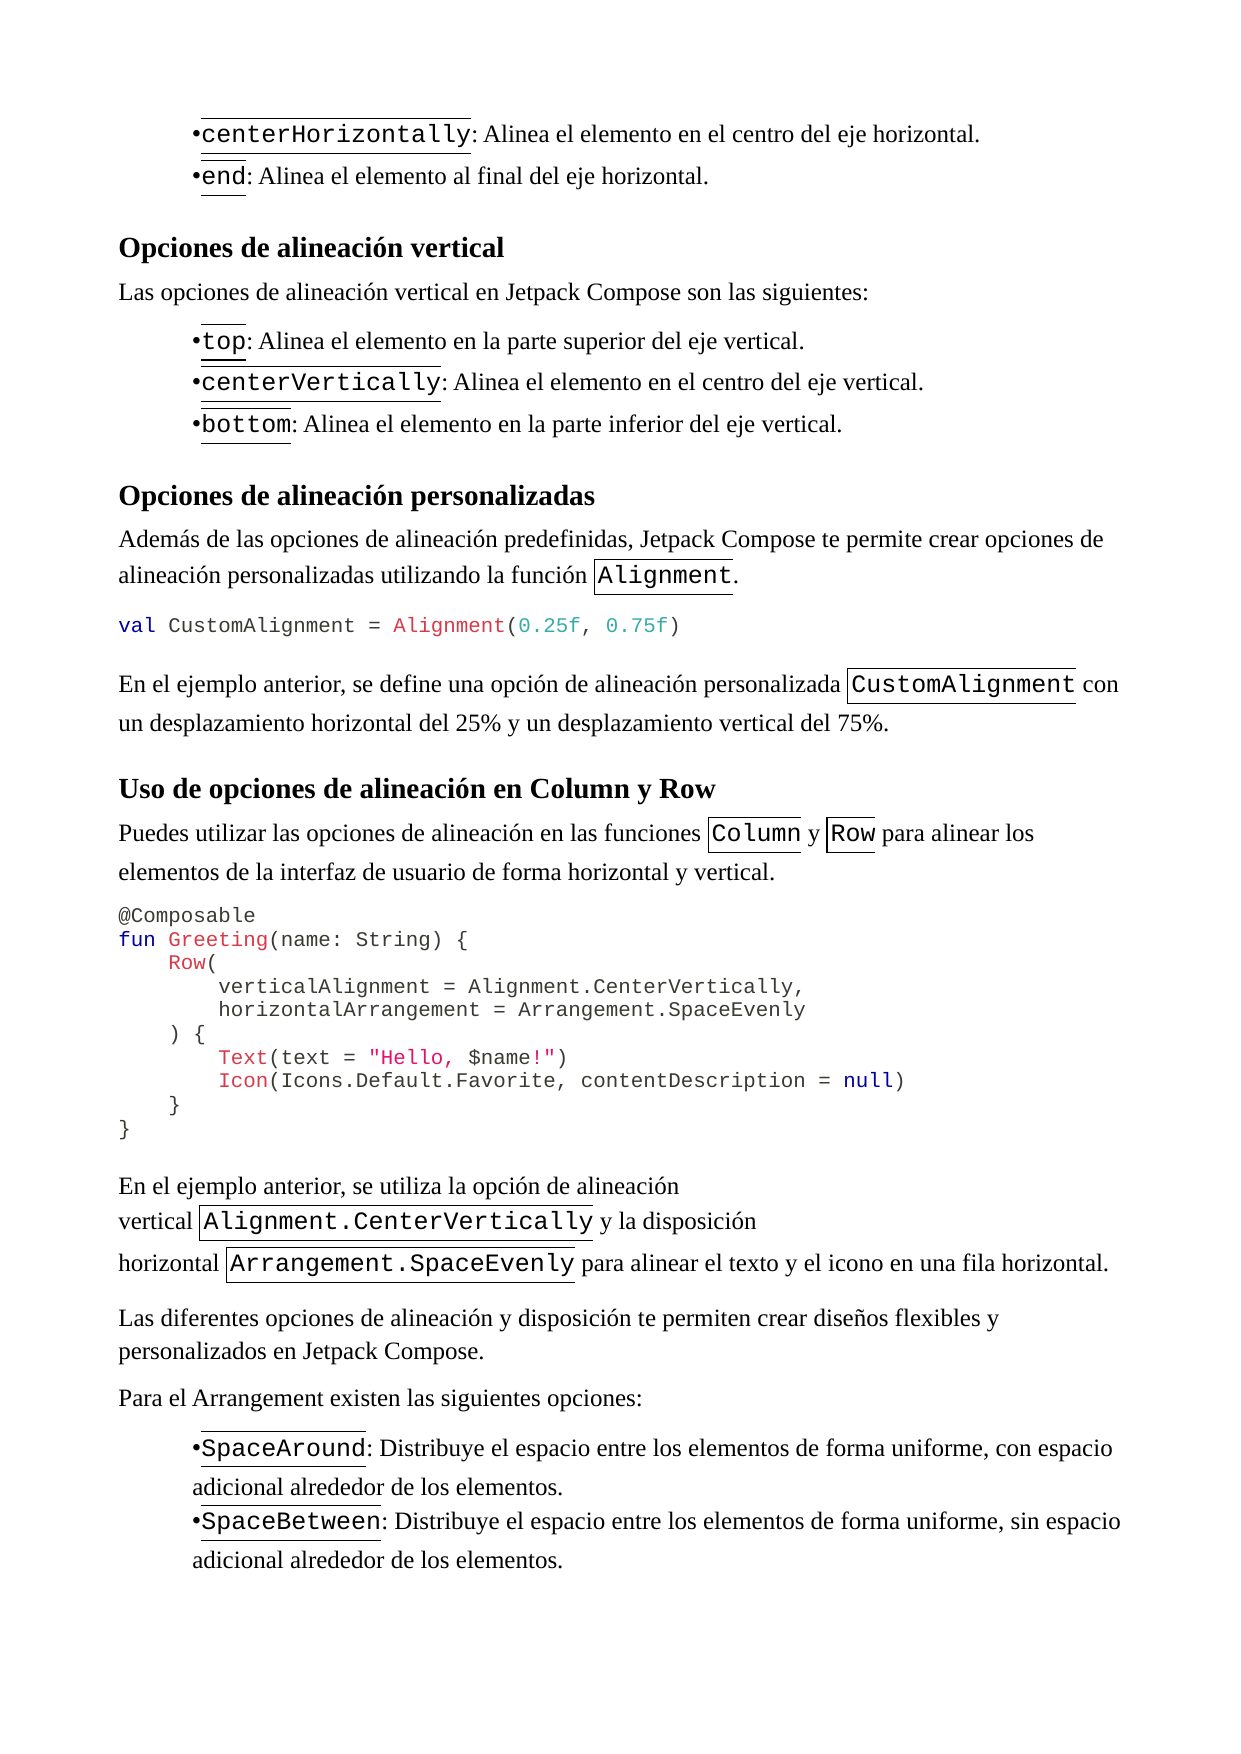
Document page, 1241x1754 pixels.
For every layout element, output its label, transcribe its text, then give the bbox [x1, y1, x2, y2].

text horizontalArrangement = Arrangement.SpaceEvenly [118, 999, 1122, 1023]
text Además de las opciones de alineación predefinidas, Jetpack Compose te permite crear opciones de alineación personalizadas utilizando la función Alignment. [118, 524, 1122, 595]
text } [118, 1094, 1122, 1118]
list centerHorizontally: Alinea el elemento en el centro del eje horizontal. [118, 118, 1122, 154]
subtitle Opciones de alineación personalizadas​ [118, 478, 1122, 512]
text Las opciones de alineación vertical en Jetpack Compose son las siguientes: [118, 277, 1122, 305]
list SpaceBetween: Distribuye el espacio entre los elementos de forma uniforme, sin espacio adicional alrededor de los elementos. [118, 1505, 1122, 1574]
text Icon(Icons.Default.Favorite, contentDescription = null) [118, 1070, 1122, 1094]
text Text(text = "Hello, $name!") [118, 1047, 1122, 1070]
text val CustomAlignment = Alignment(0.25f, 0.75f) [118, 615, 1122, 638]
text fun Greeting(name: String) { [118, 928, 1122, 952]
list SpaceAround: Distribuye el espacio entre los elementos de forma uniforme, con espacio adicional alrededor de los elementos. [118, 1431, 1122, 1500]
text Row( [118, 952, 1122, 976]
subtitle Uso de opciones de alineación en Column y Row​ [118, 771, 1122, 804]
text Puedes utilizar las opciones de alineación en las funciones Column y Row para alinear los elementos de la interfaz de usuario de forma horizontal y vertical. [118, 817, 1122, 886]
text verticalAlignment = Alignment.CenterVertically, [118, 976, 1122, 999]
list top: Alinea el elemento en la parte superior del eje vertical. [118, 324, 1122, 361]
text } [118, 1118, 1122, 1141]
text Las diferentes opciones de alineación y disposición te permiten crear diseños flexibles y personalizados en Jetpack Compose. [118, 1303, 1122, 1365]
list end: Alinea el elemento al final del eje horizontal. [118, 160, 1122, 196]
list centerVertically: Alinea el elemento en el centro del eje vertical. [118, 366, 1122, 402]
text @Composable [118, 905, 1122, 928]
subtitle Opciones de alineación vertical​ [118, 231, 1122, 264]
text En el ejemplo anterior, se utiliza la opción de alineación vertical Alignment.CenterVertically y la disposición horizontal Arrangement.SpaceEvenly para alinear el texto y el icono en una fila horizontal. [118, 1171, 1122, 1283]
text En el ejemplo anterior, se define una opción de alineación personalizada CustomAlignment con un desplazamiento horizontal del 25% y un desplazamiento vertical del 75%. [118, 668, 1122, 737]
list bottom: Alinea el elemento en la parte inferior del eje vertical. [118, 408, 1122, 444]
text ) { [118, 1023, 1122, 1047]
text Para el Arrangement existen las siguientes opciones: [118, 1383, 1122, 1412]
